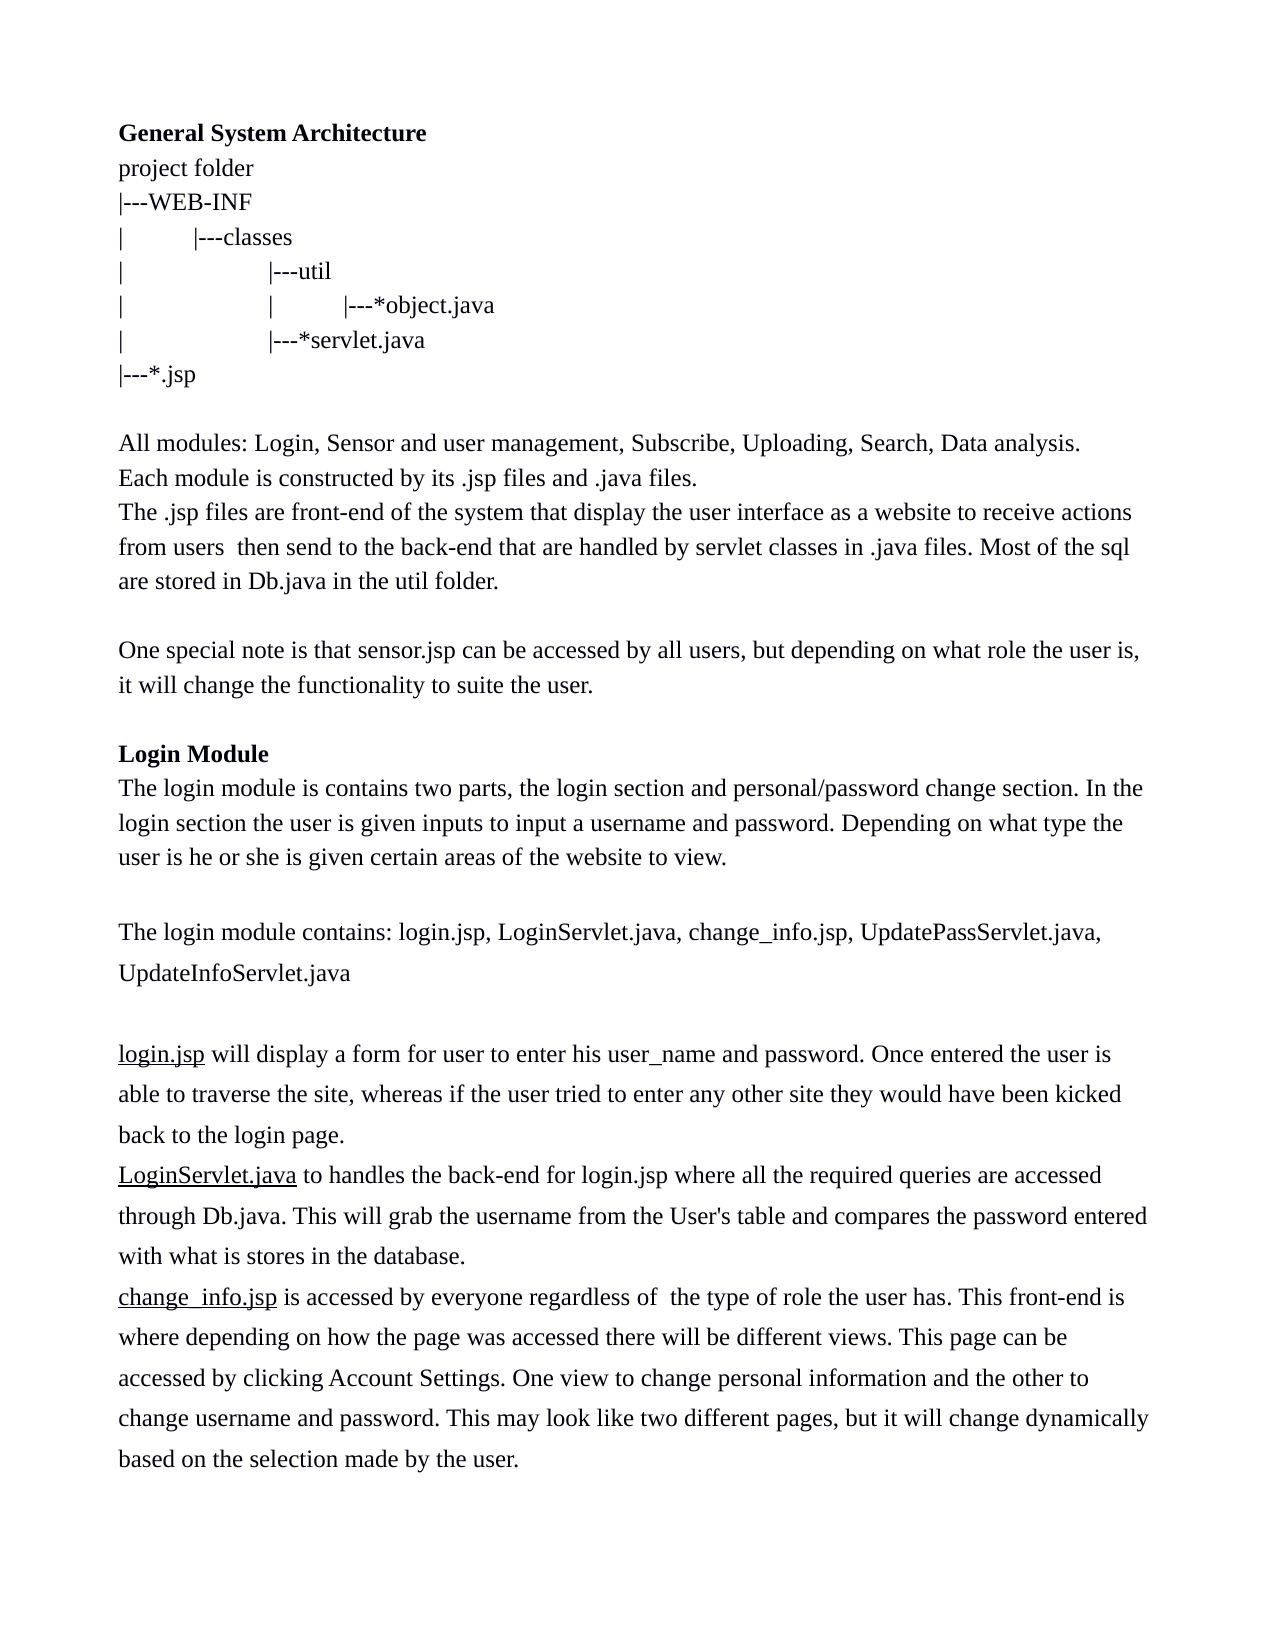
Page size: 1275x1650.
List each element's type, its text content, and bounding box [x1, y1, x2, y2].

text The login module contains: login.jsp, LoginServlet.java, change_info.jsp, UpdatePassServlet.java, UpdateInfoServlet.java [118, 917, 1157, 986]
text | |---util [118, 256, 1157, 285]
text | |---*servlet.java [118, 325, 1157, 354]
text Login Module [118, 739, 1157, 767]
text Each module is constructed by its .jsp files and .java files. [118, 463, 1157, 492]
text The login module is contains two parts, the login section and personal/password change section. In the login section the user is given inputs to input a username and password. Depending on what type the user is he or she is given certain areas of the website to view. [118, 773, 1157, 871]
text |---WEB-INF [118, 187, 1157, 216]
text All modules: Login, Sensor and user management, Subscribe, Uploading, Search, Data analysis. [118, 428, 1157, 457]
text | |---classes [118, 222, 1157, 250]
text | | |---*object.java [118, 291, 1157, 319]
text The .jsp files are front-end of the system that display the user interface as a website to receive actions from users then send to the back-end that are handled by servlet classes in .java files. Most of the sql are stored in Db.java in the util folder. [118, 497, 1157, 595]
text |---*.jsp [118, 359, 1157, 388]
text One special note is that sensor.jsp can be accessed by all users, but depending on what role the user is, it will change the functionality to suite the user. [118, 635, 1157, 698]
text login.jsp will display a form for user to enter his user_name and password. Once entered the user is able to traverse the site, whereas if the user tried to enter any other site they would have been kicked back to the login page. [118, 1039, 1157, 1148]
text LoginServlet.java to handles the back-end for login.jsp where all the required queries are accessed through Db.java. This will grab the username from the User's table and compares the password entered with what is stores in the database. [118, 1160, 1157, 1270]
text project folder [118, 153, 1157, 181]
text General System Architecture [118, 118, 1157, 147]
text change_info.jsp is accessed by everyone regardless of the type of role the user has. This front-end is where depending on how the page was accessed there will be different views. This page can be accessed by clicking Account Settings. One view to change personal information and the other to change username and password. This may look like two different pages, but it will change dynamically based on the selection made by the user. [118, 1282, 1157, 1473]
